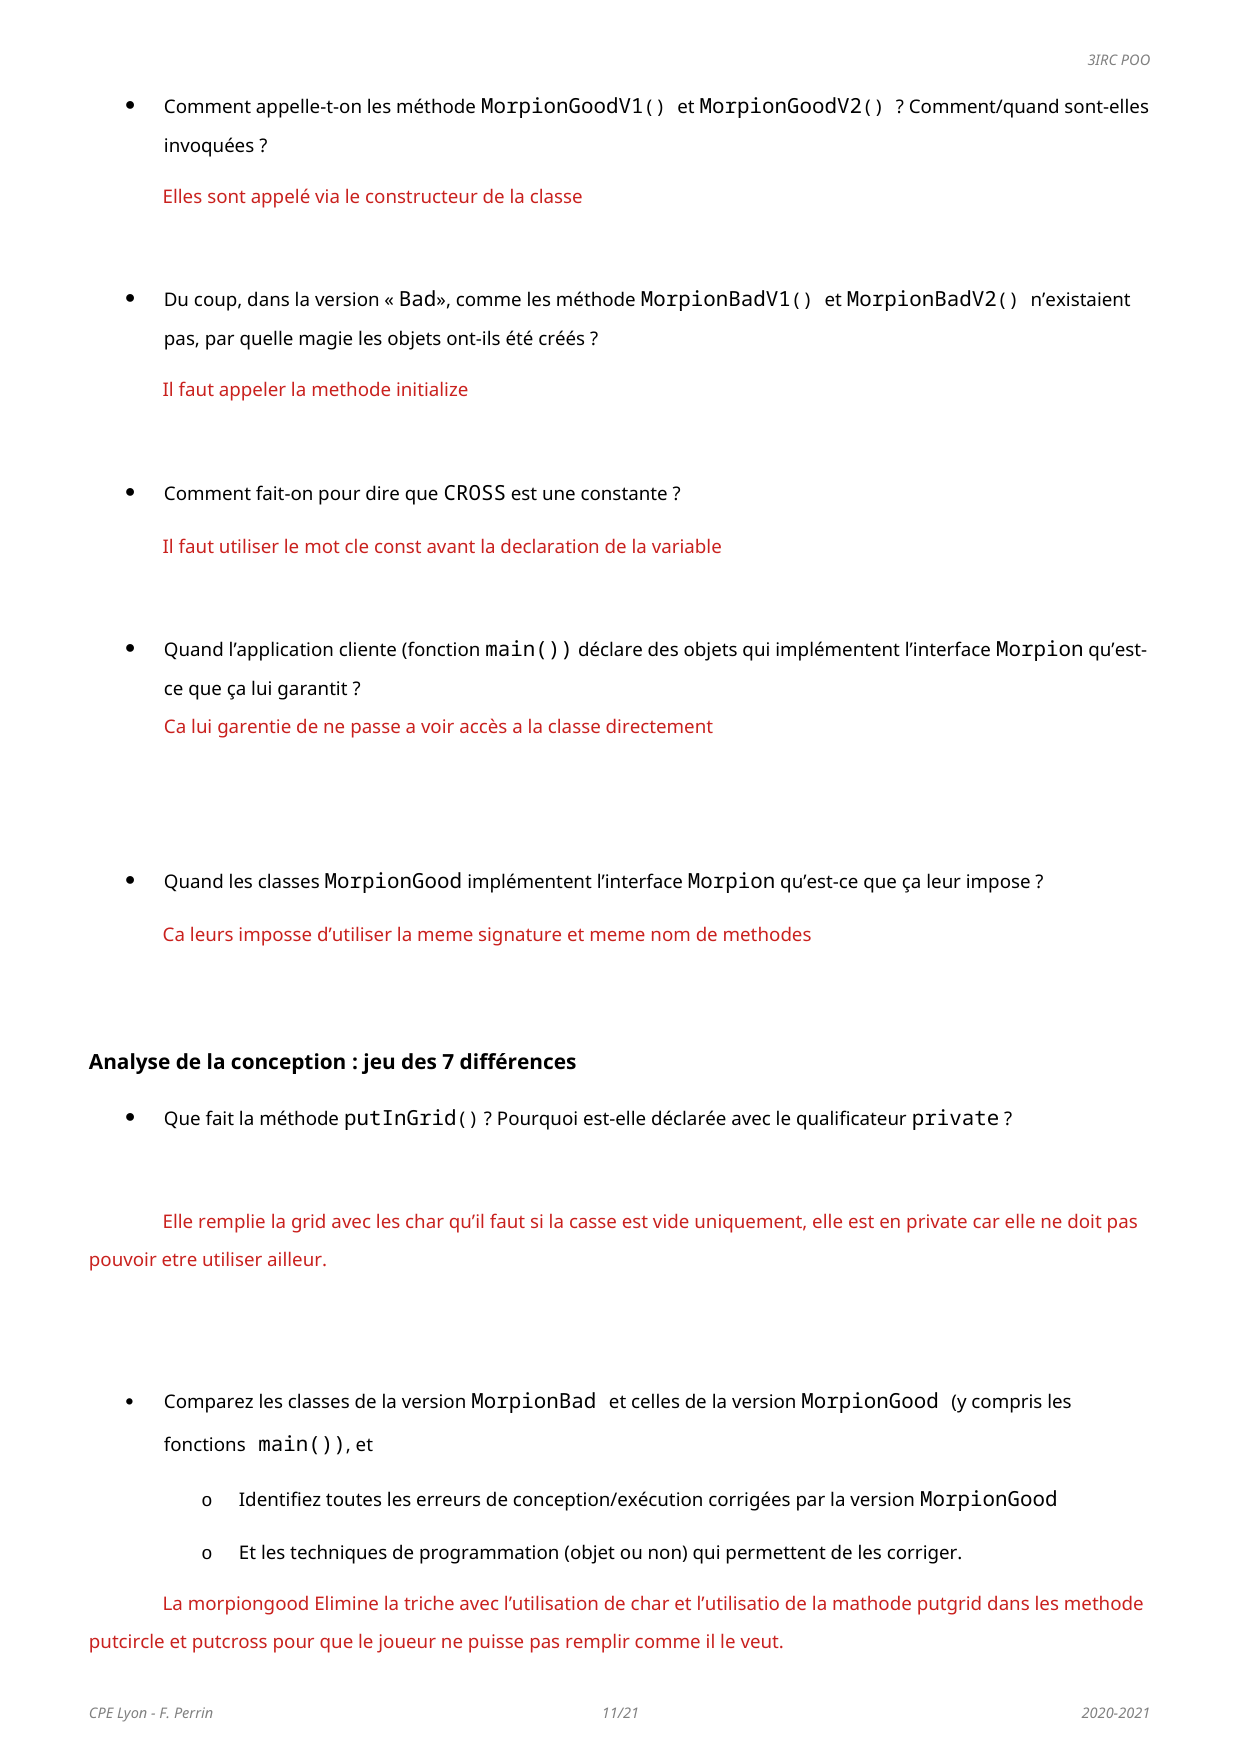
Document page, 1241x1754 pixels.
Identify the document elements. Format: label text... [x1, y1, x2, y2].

list Comment appelle-t-on les méthode MorpionGoodV1() et MorpionGoodV2() ? Comment/quand sont-elles invoquées ? [126, 91, 1152, 158]
text Elles sont appelé via le constructeur de la classe [89, 183, 1152, 208]
list Comment fait-on pour dire que CROSS est une constante ? [126, 478, 1152, 506]
text Ca leurs imposse d’utiliser la meme signature et meme nom de methodes [89, 921, 1152, 947]
text Elle remplie la grid avec les char qu’il faut si la casse est vide uniquement, elle est en private car elle ne doit pas pouvoir etre utiliser ailleur. [89, 1208, 1152, 1272]
list Que fait la méthode putInGrid() ? Pourquoi est-elle déclarée avec le qualificateur private ? [126, 1103, 1152, 1131]
text La morpiongood Elimine la triche avec l’utilisation de char et l’utilisatio de la mathode putgrid dans les methode putcircle et putcross pour que le joueur ne puisse pas remplir comme il le veut. [89, 1590, 1152, 1654]
text Il faut appeler la methode initialize [89, 376, 1152, 402]
list Comparez les classes de la version MorpionBad et celles de la version MorpionGood (y compris les fonctions main()), et [126, 1386, 1152, 1457]
subtitle Analyse de la conception : jeu des 7 différences [89, 1047, 1152, 1076]
list Quand les classes MorpionGood implémentent l’interface Morpion qu’est-ce que ça leur impose ? [126, 866, 1152, 894]
text Il faut utiliser le mot cle const avant la declaration de la variable [89, 533, 1152, 558]
list Quand l’application cliente (fonction main()) déclare des objets qui implémentent l’interface Morpion qu’est-ce que ça lui garantit ? Ca lui garentie de ne passe a voir accès a la classe directement [126, 634, 1152, 739]
list Et les techniques de programmation (objet ou non) qui permettent de les corriger. [201, 1539, 1152, 1565]
list Identifiez toutes les erreurs de conception/exécution corrigées par la version MorpionGood [201, 1484, 1152, 1512]
list Du coup, dans la version « Bad», comme les méthode MorpionBadV1() et MorpionBadV2() n’existaient pas, par quelle magie les objets ont-ils été créés ? [126, 284, 1152, 351]
